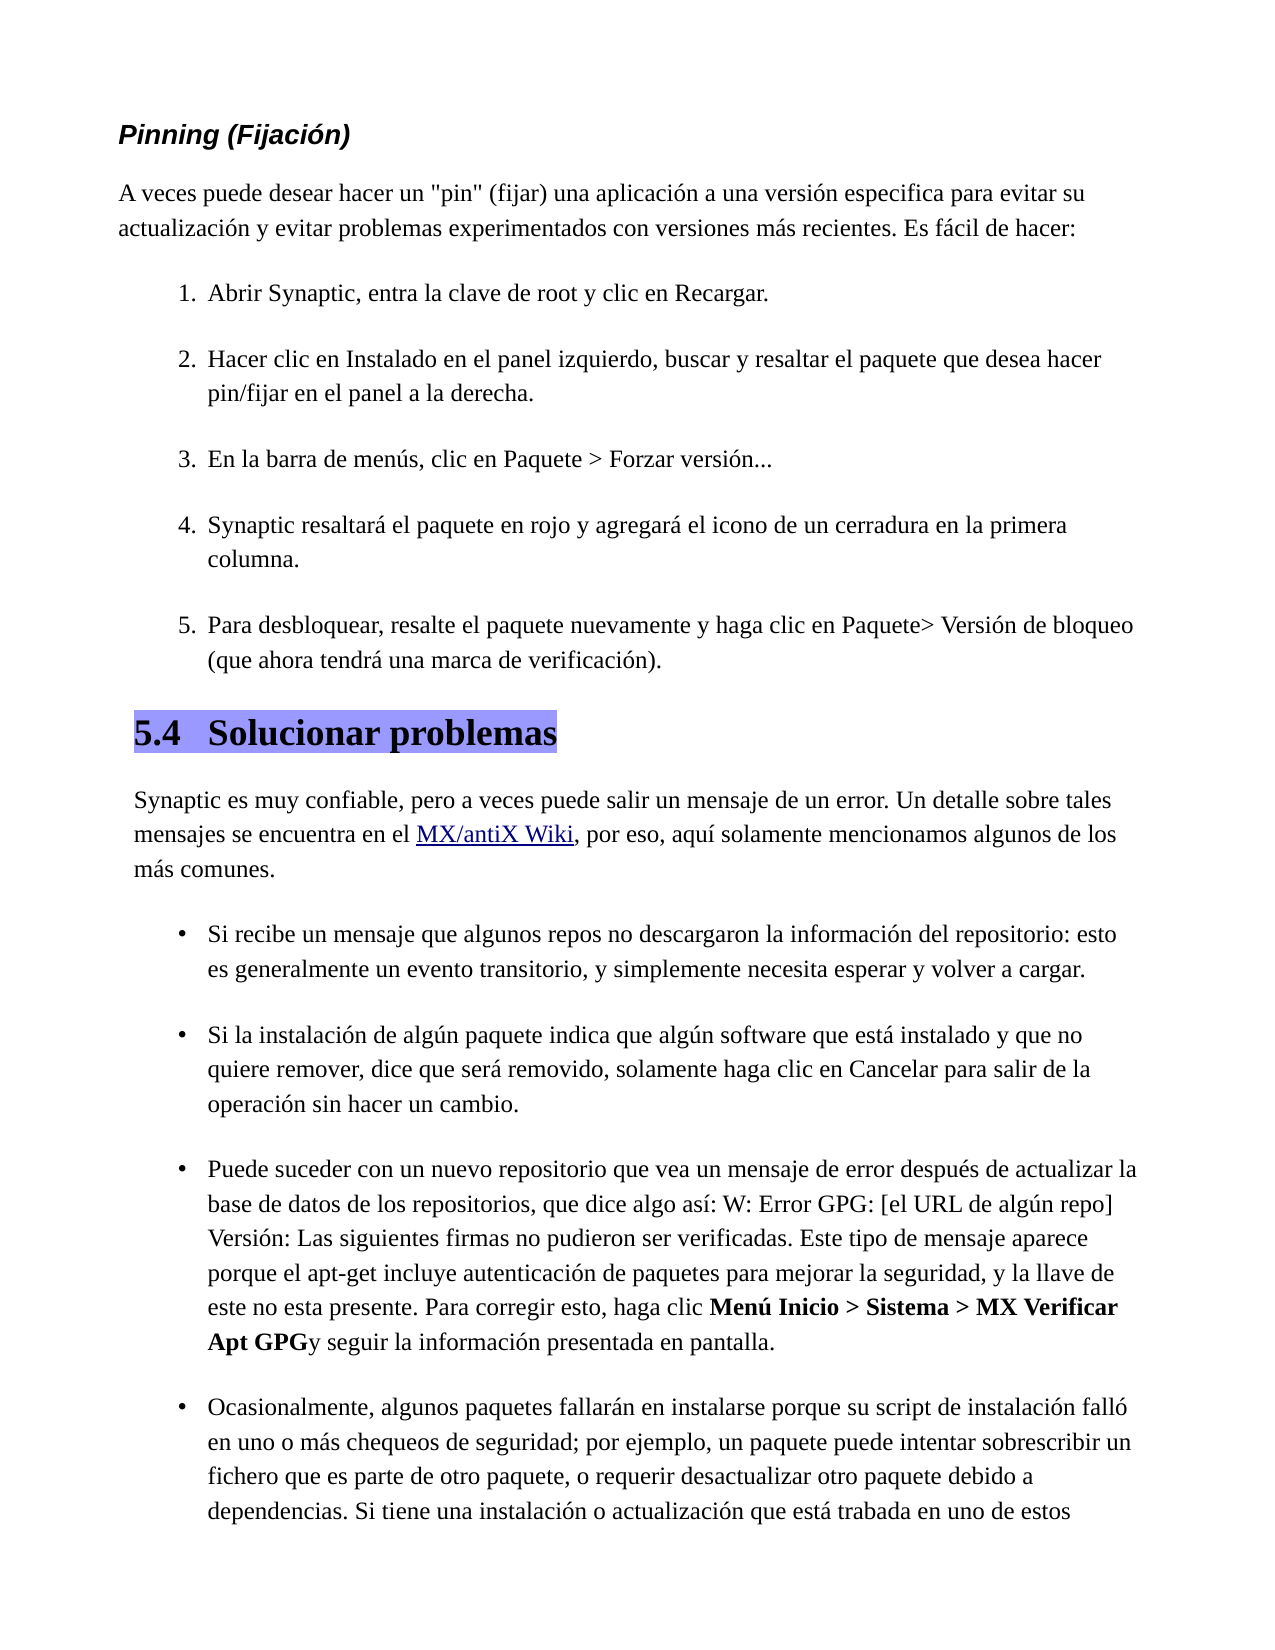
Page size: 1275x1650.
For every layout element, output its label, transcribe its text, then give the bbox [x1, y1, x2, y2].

text A veces puede desear hacer un "pin" (fijar) una aplicación a una versión especifica para evitar su actualización y evitar problemas experimentados con versiones más recientes. Es fácil de hacer: [118, 178, 1157, 241]
list Si la instalación de algún paquete indica que algún software que está instalado y que no quiere remover, dice que será removido, solamente haga clic en Cancelar para salir de la operación sin hacer un cambio. [178, 1020, 1141, 1117]
list Para desbloquear, resalte el paquete nuevamente y haga clic en Paquete> Versión de bloqueo (que ahora tendrá una marca de verificación). [178, 610, 1141, 673]
list Hacer clic en Instalado en el panel izquierdo, buscar y resaltar el paquete que desea hacer pin/fijar en el panel a la derecha. [178, 344, 1141, 407]
list Synaptic resaltará el paquete en rojo y agregará el icono de un cerradura en la primera columna. [178, 510, 1141, 573]
subtitle 5.4 Solucionar problemas [557, 710, 1141, 753]
list Ocasionalmente, algunos paquetes fallarán en instalarse porque su script de instalación falló en uno o más chequeos de seguridad; por ejemplo, un paquete puede intentar sobrescribir un fichero que es parte de otro paquete, o requerir desactualizar otro paquete debido a dependencias. Si tiene una instalación o actualización que está trabada en uno de estos [178, 1392, 1141, 1525]
subtitle Pinning (Fijación) [118, 118, 1157, 150]
list Puede suceder con un nuevo repositorio que vea un mensaje de error después de actualizar la base de datos de los repositorios, que dice algo así: W: Error GPG: [el URL de algún repo] Versión: Las siguientes firmas no pudieron ser verificadas. Este tipo de mensaje aparece porque el apt-get incluye autenticación de paquetes para mejorar la seguridad, y la llave de este no esta presente. Para corregir esto, haga clic Menú Inicio > Sistema > MX Verificar Apt GPGy seguir la información presentada en pantalla. [178, 1154, 1141, 1356]
list En la barra de menús, clic en Paquete > Forzar versión... [178, 444, 1141, 473]
list Abrir Synaptic, entra la clave de root y clic en Recargar. [178, 278, 1141, 307]
list Si recibe un mensaje que algunos repos no descargaron la información del repositorio: esto es generalmente un evento transitorio, y simplemente necesita esperar y volver a cargar. [178, 919, 1141, 983]
text Synaptic es muy confiable, pero a veces puede salir un mensaje de un error. Un detalle sobre tales mensajes se encuentra en el MX/antiX Wiki, por eso, aquí solamente mencionamos algunos de los más comunes. [134, 785, 1141, 882]
